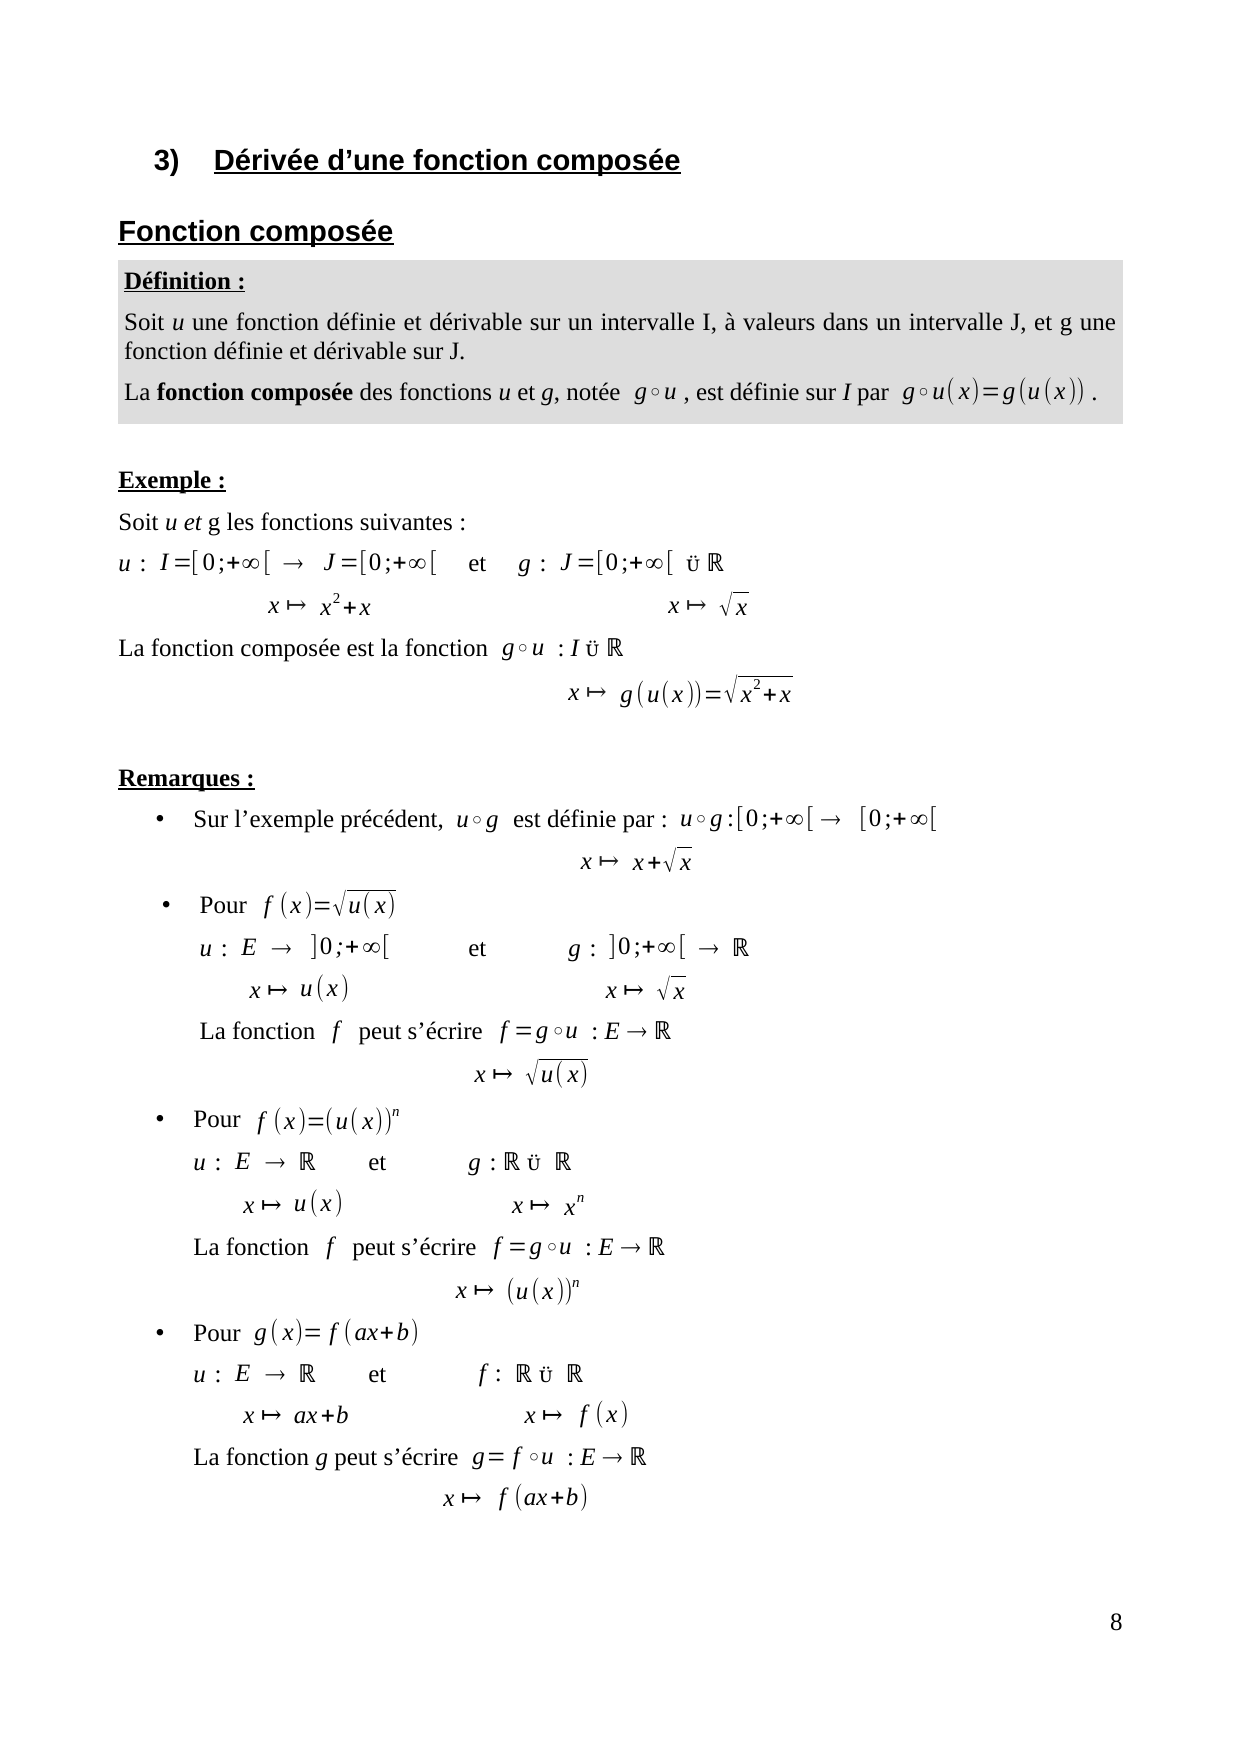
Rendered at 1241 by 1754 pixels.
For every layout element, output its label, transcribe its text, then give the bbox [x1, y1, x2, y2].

list u :  et g :  ℝ [162, 933, 1122, 962]
list Pour [162, 888, 1122, 920]
text x ↦ x ↦ [118, 589, 1122, 620]
list x ↦ [156, 1273, 1122, 1306]
list x ↦ [156, 1483, 1122, 1512]
list u :  ℝ et g : ℝ  ℝ [156, 1147, 1122, 1176]
list x ↦ [162, 846, 1122, 876]
table_header Définition : Soit u une fonction définie et dérivable sur un intervalle I, à valeurs dans un intervalle J, et g une fonction définie et dérivable sur J. La fonction composée des fonctions u et g, notée , est définie sur I par . [118, 260, 1123, 424]
text x ↦ [118, 674, 1122, 709]
text Exemple : [118, 465, 1122, 494]
list La fonction peut s’écrire : E  ℝ [156, 1232, 1122, 1261]
list Sur l’exemple précédent, est définie par :  [156, 804, 1122, 833]
list Pour [156, 1318, 1122, 1347]
text Soit u et g les fonctions suivantes : [118, 507, 1122, 535]
list x ↦ x ↦ [162, 974, 1122, 1004]
list La fonction peut s’écrire : E  ℝ [162, 1016, 1122, 1045]
list La fonction g peut s’écrire : E  ℝ [156, 1442, 1122, 1471]
text La fonction composée est la fonction : I  ℝ [118, 633, 1122, 662]
subtitle Dérivée d’une fonction composée [153, 143, 1122, 177]
list Pour [156, 1102, 1122, 1135]
text x ↦ [118, 1058, 1122, 1090]
list x ↦ x ↦ [156, 1401, 1122, 1429]
subtitle Fonction composée [118, 214, 1122, 248]
list x ↦ x ↦ [156, 1188, 1122, 1220]
text u :  et g :  ℝ [118, 548, 1122, 577]
text Remarques : [118, 763, 1122, 792]
list u :  ℝ et ℝ  ℝ [156, 1359, 1122, 1388]
